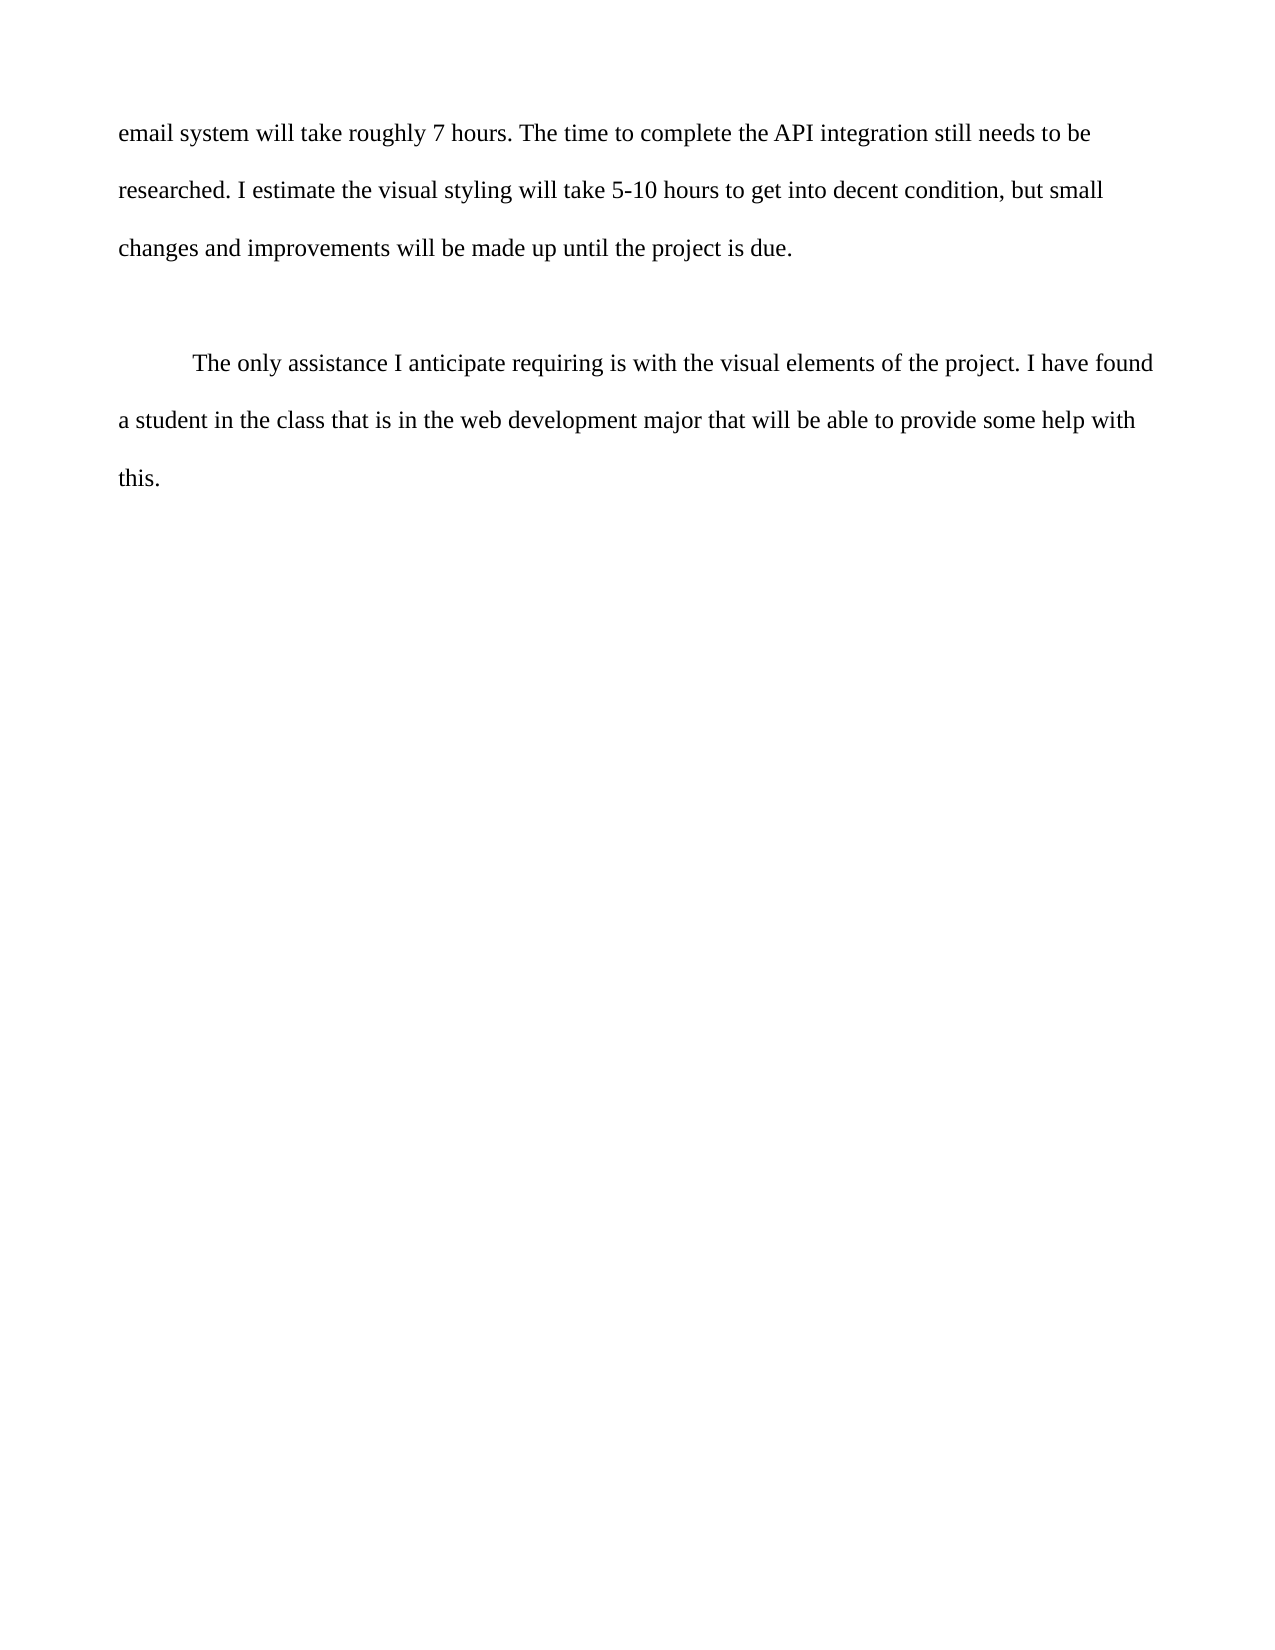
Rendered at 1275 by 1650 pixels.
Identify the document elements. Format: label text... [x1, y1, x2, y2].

text The only assistance I anticipate requiring is with the visual elements of the project. I have found a student in the class that is in the web development major that will be able to provide some help with this. [118, 348, 1157, 492]
text email system will take roughly 7 hours. The time to complete the API integration still needs to be researched. I estimate the visual styling will take 5-10 hours to get into decent condition, but small changes and improvements will be made up until the project is due. [118, 118, 1157, 262]
